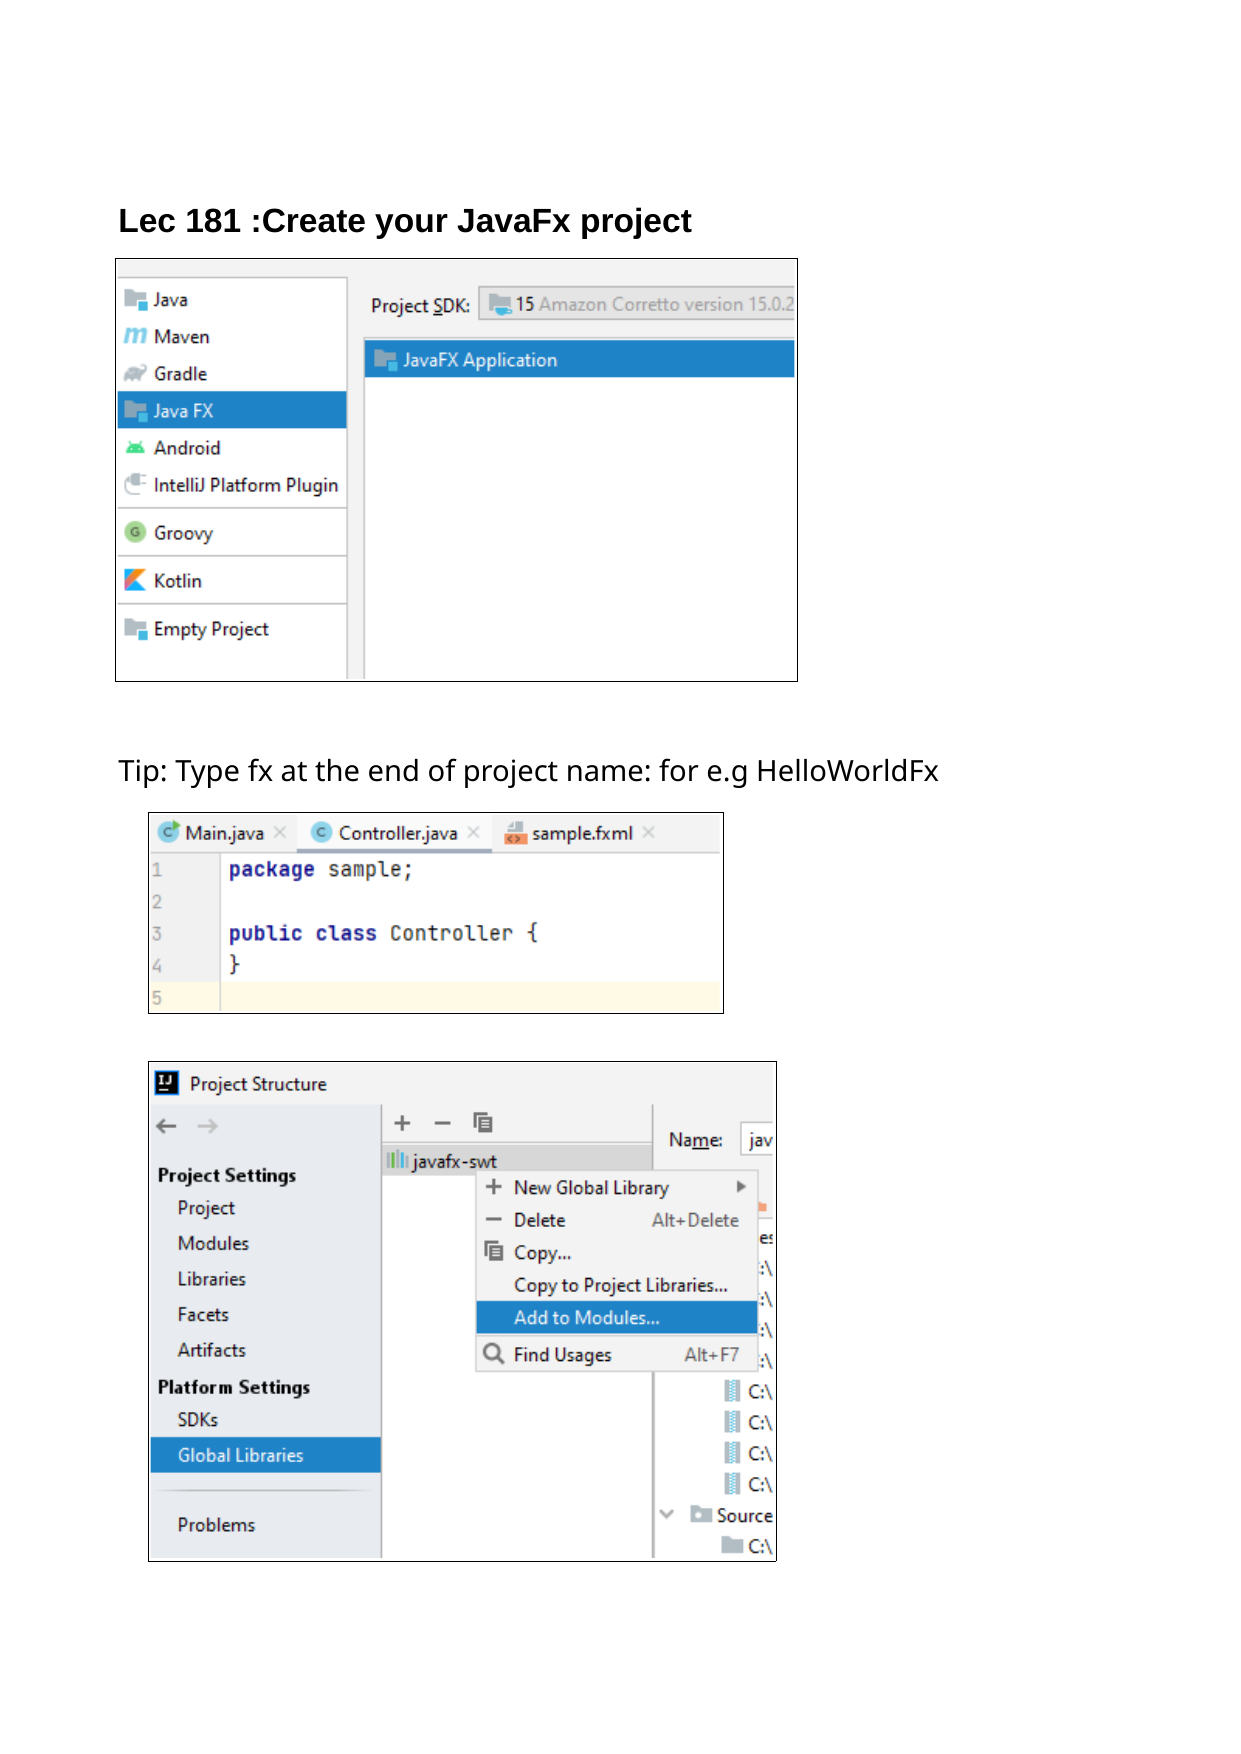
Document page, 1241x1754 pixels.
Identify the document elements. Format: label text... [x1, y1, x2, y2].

picture [150, 815, 720, 1011]
subtitle Lec 181 :Create your JavaFx project [118, 201, 1122, 240]
text Tip: Type fx at the end of project name: for e.g HelloWorldFx [118, 750, 1122, 789]
picture [150, 1063, 773, 1558]
picture [117, 260, 795, 679]
